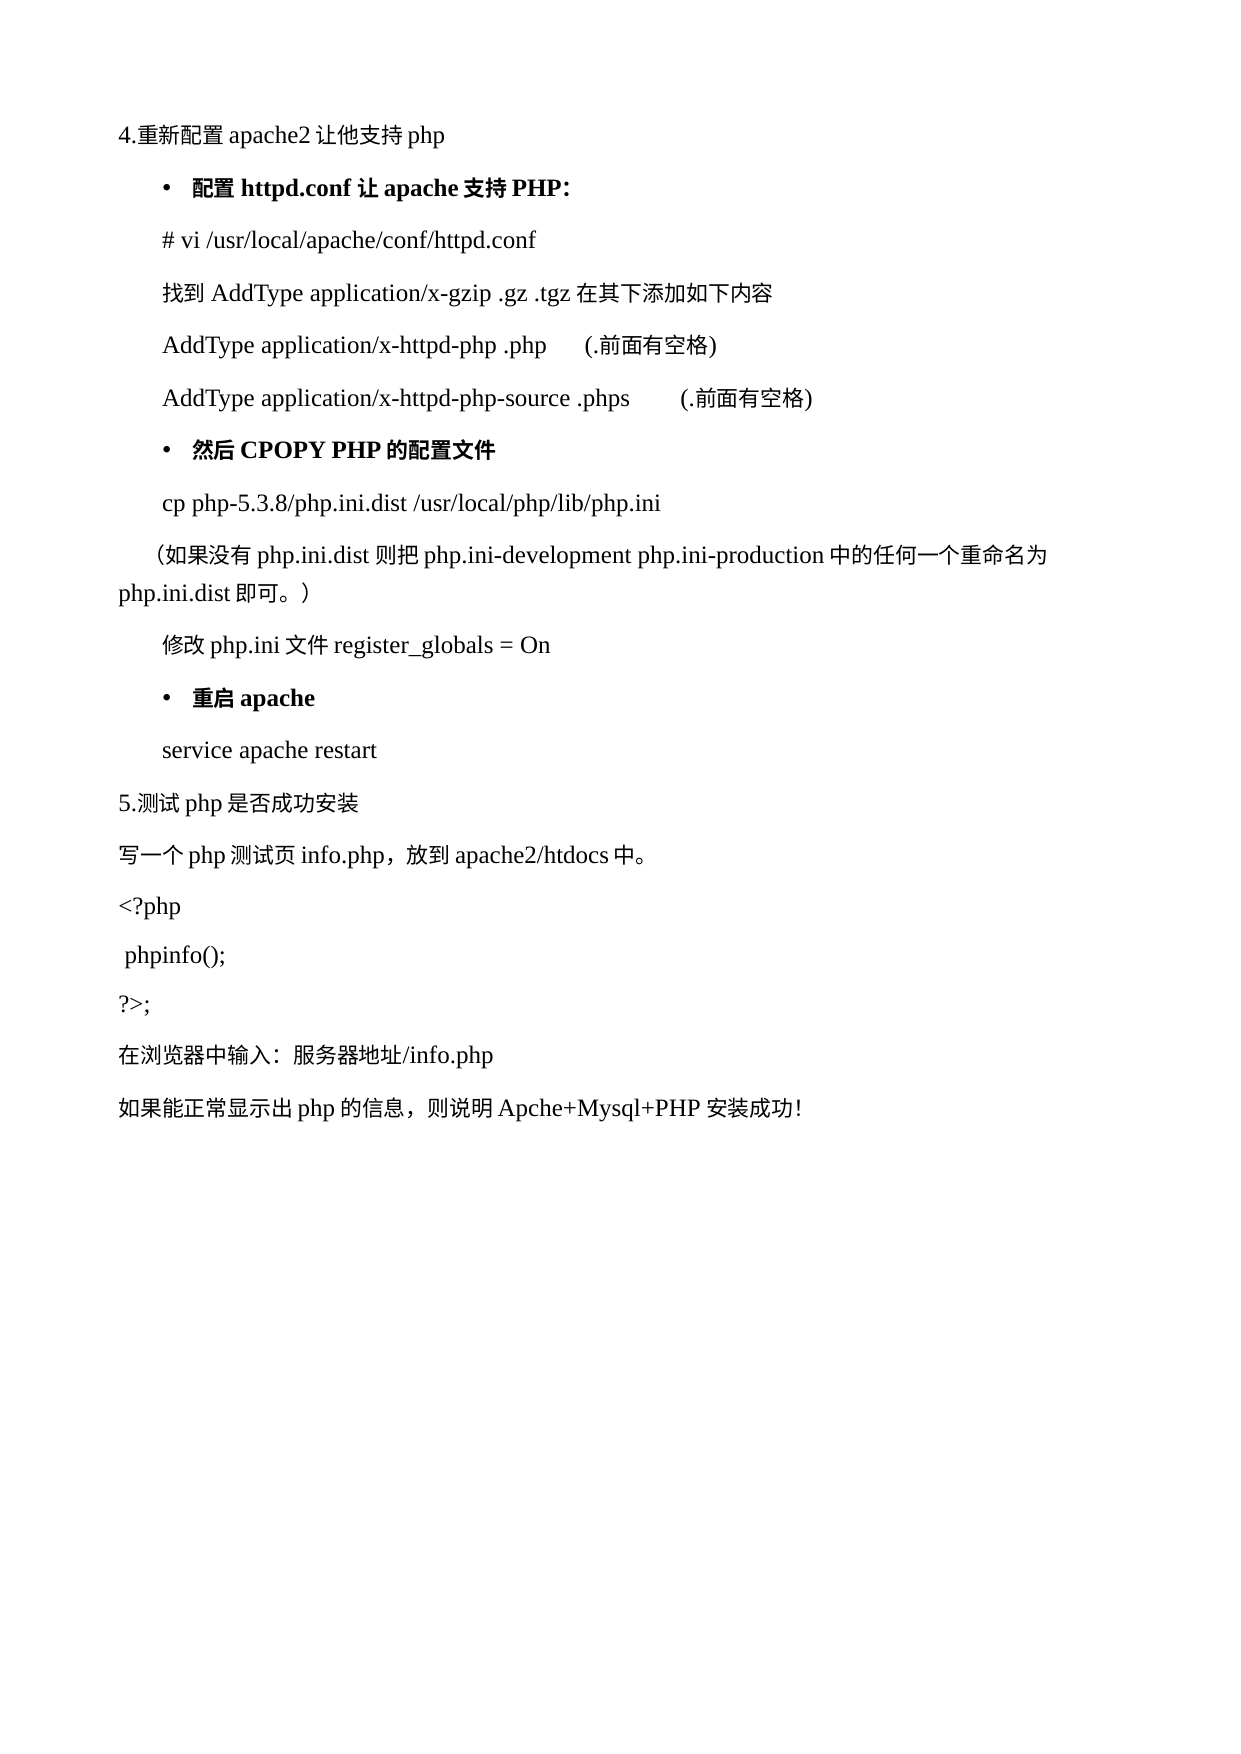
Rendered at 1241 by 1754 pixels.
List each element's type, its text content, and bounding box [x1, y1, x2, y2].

text AddType application/x-httpd-php .php (.前面有空格) [118, 328, 1122, 360]
text phpinfo(); [118, 940, 1122, 969]
text 5.测试php是否成功安装 [118, 786, 1122, 818]
text 在浏览器中输入：服务器地址/info.php [118, 1038, 1122, 1070]
text ?>; [118, 989, 1122, 1018]
text 如果能正常显示出php的信息，则说明Apche+Mysql+PHP安装成功！ [118, 1091, 1122, 1122]
list 配置 httpd.conf 让apache支持PHP： [162, 171, 1122, 202]
text 写一个php测试页info.php，放到apache2/htdocs中。 [118, 838, 1122, 870]
list 然后CPOPY PHP的配置文件 [162, 433, 1122, 465]
text AddType application/x-httpd-php-source .phps (.前面有空格) [118, 381, 1122, 412]
text （如果没有php.ini.dist 则把php.ini-development php.ini-production中的任何一个重命名为php.ini.dist即可。） [118, 538, 1122, 608]
text cp php-5.3.8/php.ini.dist /usr/local/php/lib/php.ini [118, 486, 1122, 517]
text <?php [118, 891, 1122, 920]
list 重启apache [162, 681, 1122, 713]
text 找到 AddType application/x-gzip .gz .tgz 在其下添加如下内容 [118, 276, 1122, 307]
text 4.重新配置apache2让他支持php [118, 118, 1122, 150]
text # vi /usr/local/apache/conf/httpd.conf [118, 223, 1122, 255]
text 修改php.ini文件 register_globals = On [118, 628, 1122, 660]
text service apache restart [118, 733, 1122, 765]
